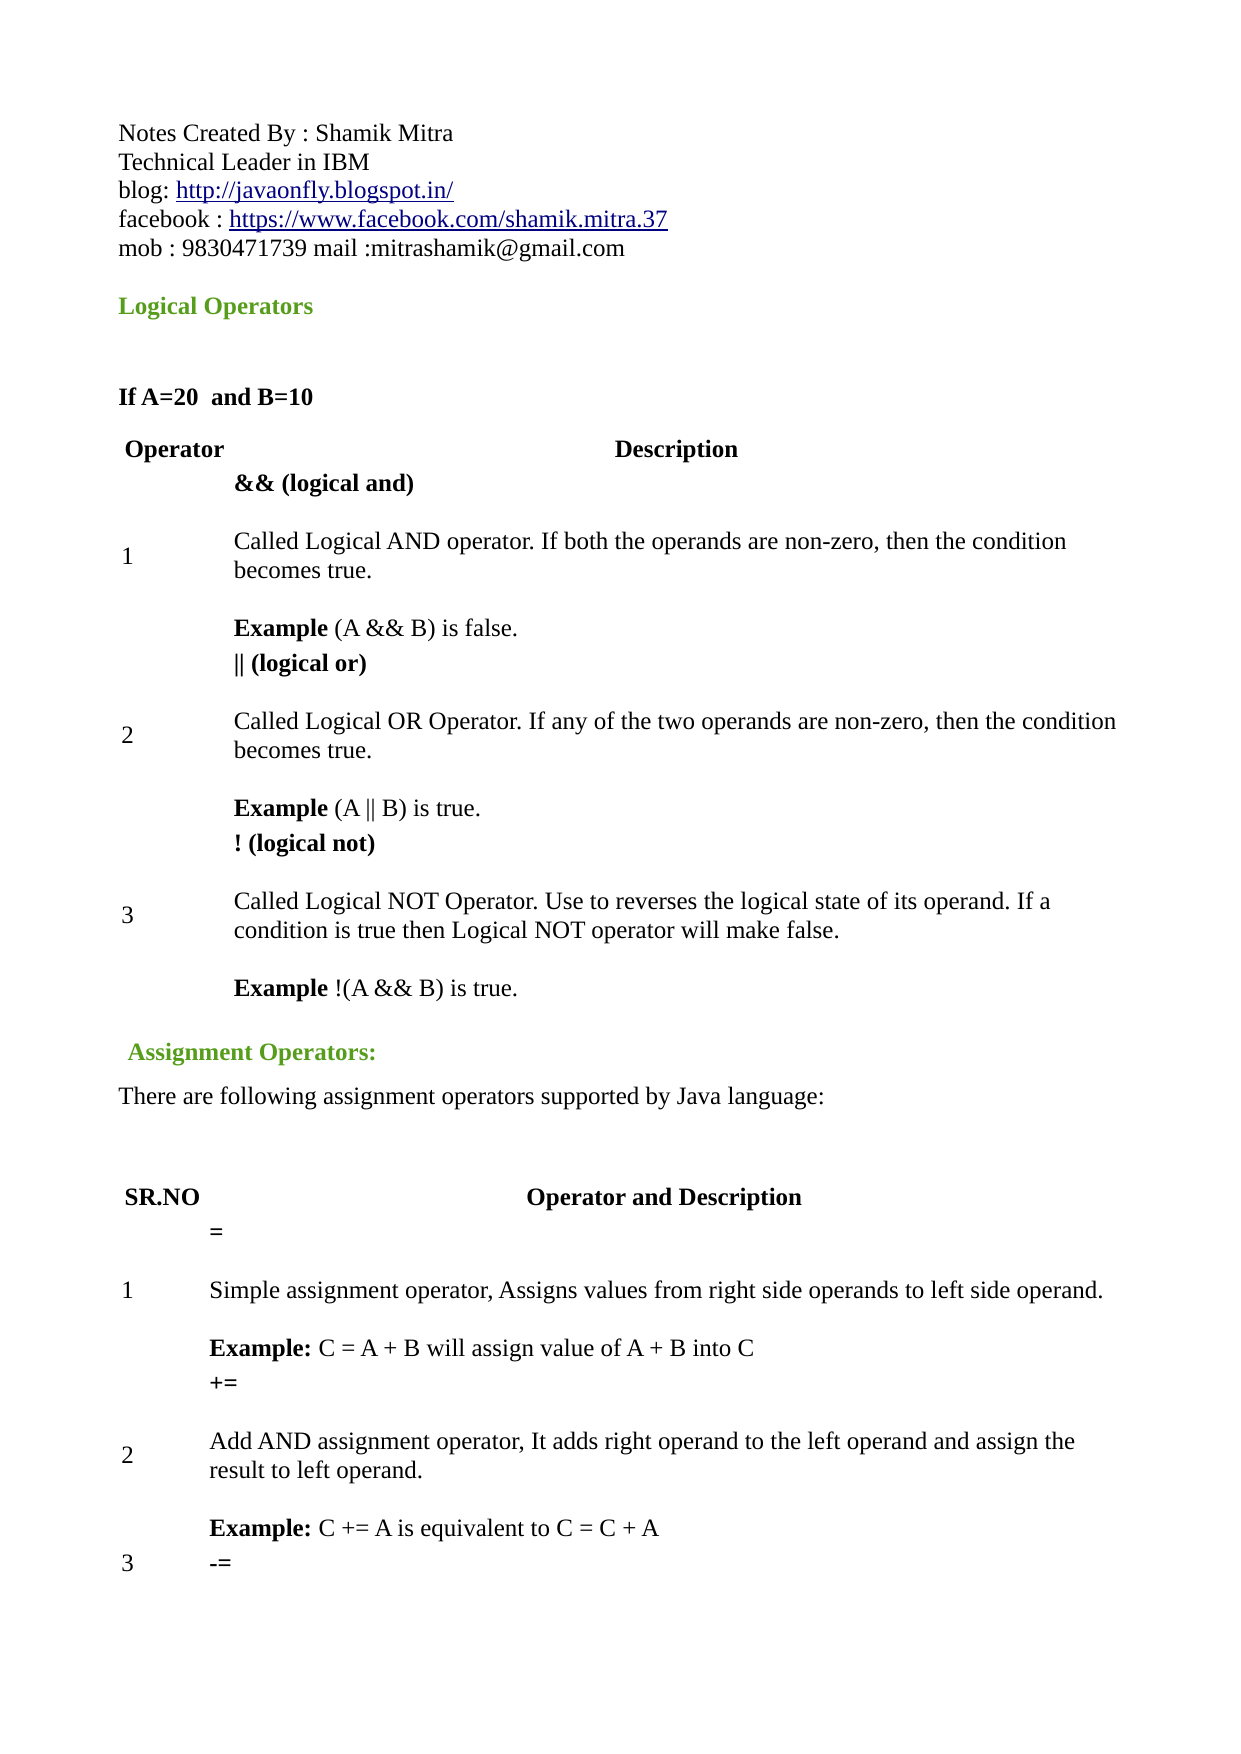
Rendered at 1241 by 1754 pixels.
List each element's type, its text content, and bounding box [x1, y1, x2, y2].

subtitle Assignment Operators: [118, 1026, 1122, 1069]
table_cell -= [206, 1545, 1122, 1609]
text If A=20 and B=10 [118, 382, 1122, 410]
table_header Operator [118, 431, 231, 465]
table_cell && (logical and) Called Logical AND operator. If both the operands are non-zero, then the condition becomes true. Example (A && B) is false. [231, 465, 1122, 645]
table_cell 2 [118, 1365, 206, 1545]
table_header Description [231, 431, 1122, 465]
table_cell || (logical or) Called Logical OR Operator. If any of the two operands are non-zero, then the condition becomes true. Example (A || B) is true. [231, 645, 1122, 825]
table_cell 3 [118, 825, 231, 1005]
table_header Operator and Description [206, 1179, 1122, 1214]
table_cell 1 [118, 465, 231, 645]
subtitle Logical Operators [118, 291, 1122, 320]
table_cell 1 [118, 1214, 206, 1365]
text There are following assignment operators supported by Java language: [118, 1081, 1122, 1110]
table_cell 2 [118, 645, 231, 825]
table_cell = Simple assignment operator, Assigns values from right side operands to left side operand. Example: C = A + B will assign value of A + B into C [206, 1214, 1122, 1365]
table_cell 3 [118, 1545, 206, 1609]
table_cell += Add AND assignment operator, It adds right operand to the left operand and assign the result to left operand. Example: C += A is equivalent to C = C + A [206, 1365, 1122, 1545]
table_cell ! (logical not) Called Logical NOT Operator. Use to reverses the logical state of its operand. If a condition is true then Logical NOT operator will make false. Example !(A && B) is true. [231, 825, 1122, 1005]
table_header SR.NO [118, 1179, 206, 1214]
